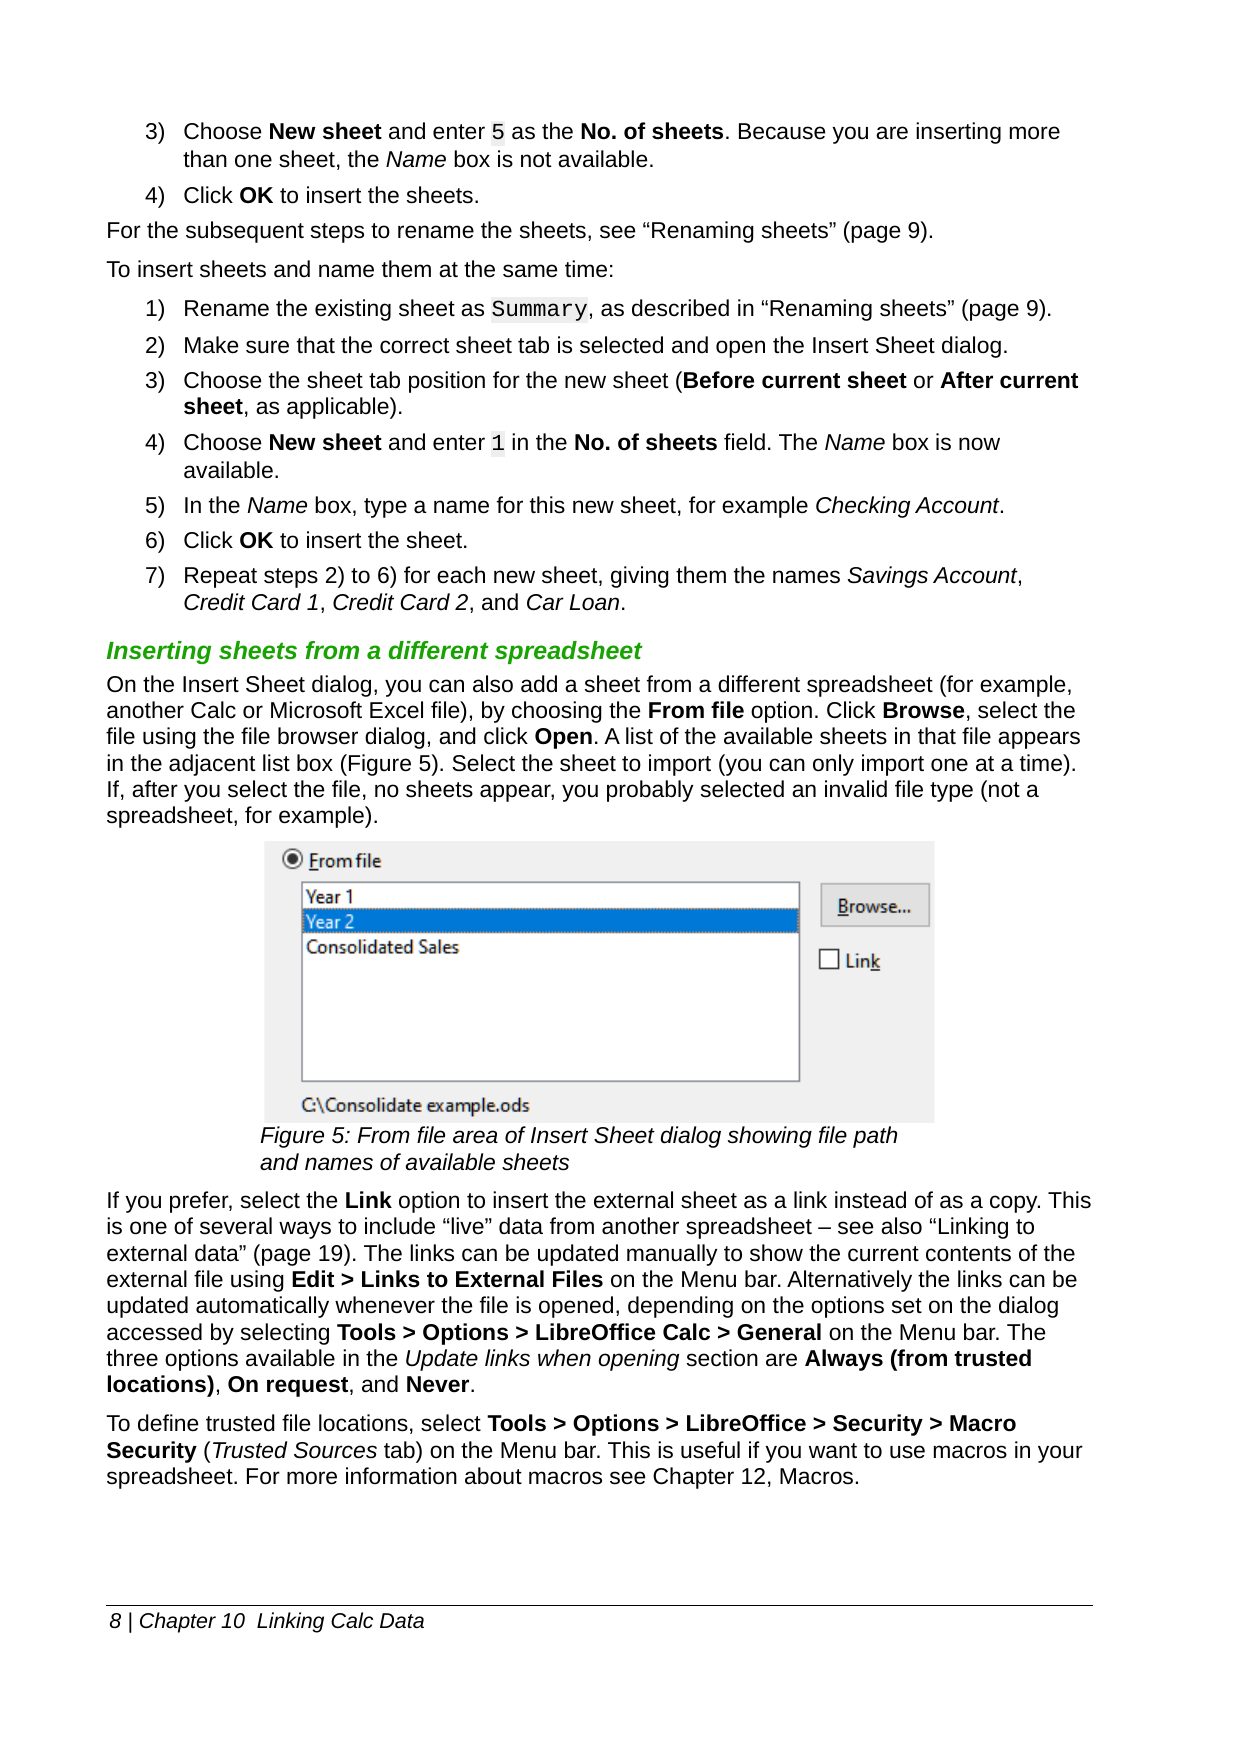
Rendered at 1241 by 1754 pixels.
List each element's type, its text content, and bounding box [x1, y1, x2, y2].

list To insert sheets and name them at the same time: [106, 256, 1093, 282]
text If you prefer, select the Link option to insert the external sheet as a link instead of as a copy. This is one of several ways to include “live” data from another spreadsheet – see also “Linking to external data” (page 19). The links can be updated manually to show the current contents of the external file using Edit > Links to External Files on the Menu bar. Alternatively the links can be updated automatically whenever the file is opened, depending on the options set on the dialog accessed by selecting Tools > Options > LibreOffice Calc > General on the Menu bar. The three options available in the Update links when opening section are Always (from trusted locations), On request, and Never. [106, 1187, 1093, 1398]
list In the Name box, type a name for this new sheet, for example Checking Account. [165, 492, 1093, 518]
list Choose New sheet and enter 1 in the No. of sheets field. The Name box is now available. [165, 428, 1093, 483]
text To define trusted file locations, select Tools > Options > LibreOffice > Security > Macro Security (Trusted Sources tab) on the Menu bar. This is useful if you want to use macros in your spreadsheet. For more information about macros see Chapter 12, Macros. [106, 1410, 1093, 1489]
list Choose the sheet tab position for the new sheet (Before current sheet or After current sheet, as applicable). [165, 367, 1093, 420]
list Make sure that the correct sheet tab is selected and open the Insert Sheet dialog. [165, 332, 1093, 358]
list Click OK to insert the sheet. [165, 527, 1093, 554]
list Choose New sheet and enter 5 as the No. of sheets. Because you are inserting more than one sheet, the Name box is not available. [165, 118, 1093, 173]
text On the Insert Sheet dialog, you can also add a sheet from a different spreadsheet (for example, another Calc or Microsoft Excel file), by choosing the From file option. Click Browse, select the file using the file browser dialog, and click Open. A list of the available sheets in that file appears in the adjacent list box (Figure 5). Select the sheet to import (you can only import one at a time). If, after you select the file, no sheets appear, you probably selected an invalid file type (not a spreadsheet, for example). [106, 671, 1093, 829]
list Rename the existing sheet as Summary, as described in “Renaming sheets” (page 9). [165, 294, 1093, 323]
text Figure 5: From file area of Insert Sheet dialog showing file path and names of available sheets [260, 841, 939, 1175]
text For the subsequent steps to rename the sheets, see “Renaming sheets” (page 9). [106, 217, 1093, 243]
list Click OK to insert the sheets. [165, 182, 1093, 208]
subtitle Inserting sheets from a different spreadsheet [106, 636, 1093, 664]
list Repeat steps 2 to 6 for each new sheet, giving them the names Savings Account, Credit Card 1, Credit Card 2, and Car Loan. [165, 562, 1093, 615]
picture [264, 841, 935, 1123]
